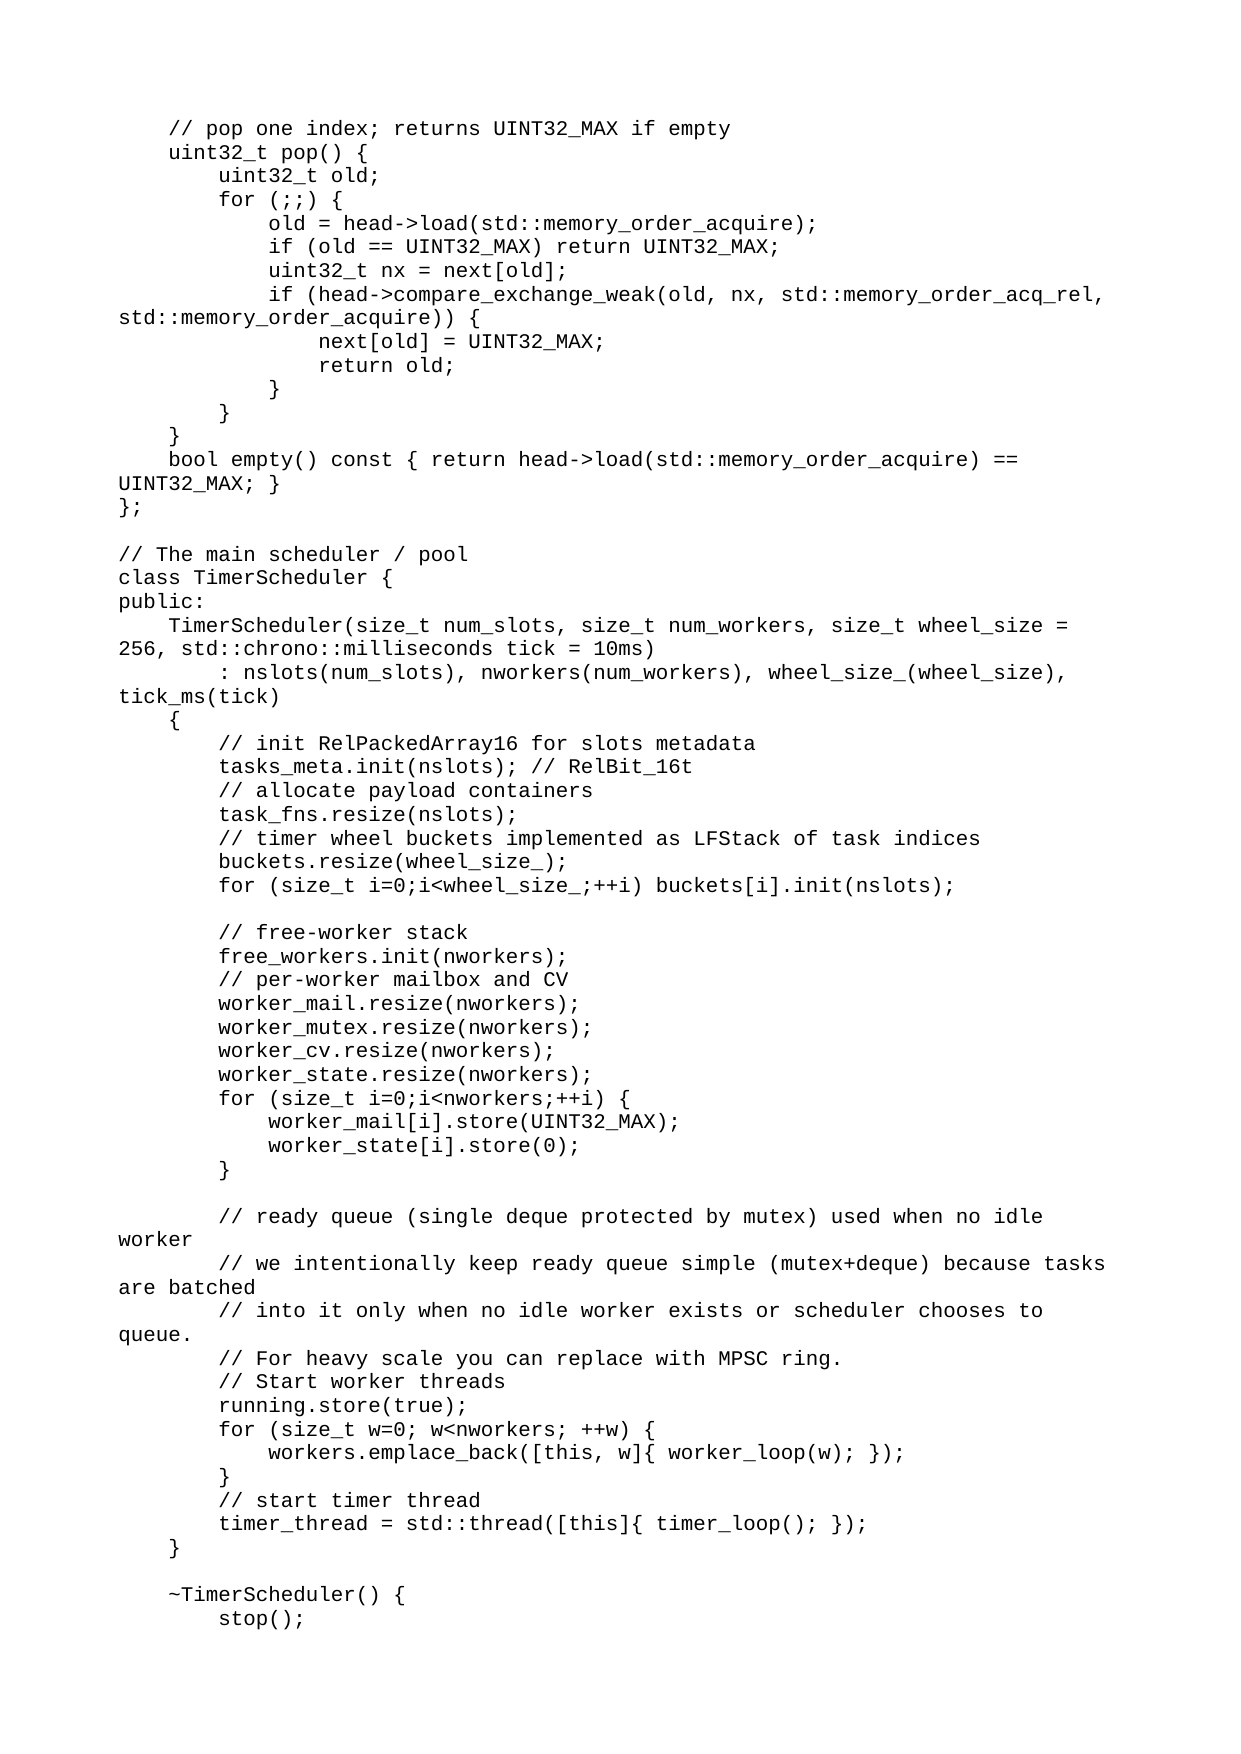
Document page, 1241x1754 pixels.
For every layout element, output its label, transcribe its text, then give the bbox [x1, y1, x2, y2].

text bool empty() const { return head->load(std::memory_order_acquire) == UINT32_MAX; } [118, 449, 1122, 496]
text // start timer thread [118, 1489, 1122, 1513]
text free_workers.init(nworkers); [118, 946, 1122, 969]
text timer_thread = std::thread([this]{ timer_loop(); }); [118, 1513, 1122, 1537]
text : nslots(num_slots), nworkers(num_workers), wheel_size_(wheel_size), tick_ms(tick) [118, 662, 1122, 709]
text uint32_t nx = next[old]; [118, 260, 1122, 284]
text uint32_t pop() { [118, 142, 1122, 165]
text worker_mail[i].store(UINT32_MAX); [118, 1111, 1122, 1135]
text } [118, 1537, 1122, 1561]
text class TimerScheduler { [118, 567, 1122, 591]
text if (old == UINT32_MAX) return UINT32_MAX; [118, 236, 1122, 260]
text for (size_t i=0;i<nworkers;++i) { [118, 1088, 1122, 1111]
text } [118, 426, 1122, 449]
text return old; [118, 354, 1122, 378]
text tasks_meta.init(nslots); // RelBit_16t [118, 757, 1122, 780]
text // we intentionally keep ready queue simple (mutex+deque) because tasks are batched [118, 1253, 1122, 1300]
text } [118, 378, 1122, 402]
text worker_cv.resize(nworkers); [118, 1040, 1122, 1064]
text } [118, 1466, 1122, 1489]
text next[old] = UINT32_MAX; [118, 331, 1122, 354]
text // free-worker stack [118, 922, 1122, 946]
text // For heavy scale you can replace with MPSC ring. [118, 1348, 1122, 1371]
text ~TimerScheduler() { [118, 1584, 1122, 1608]
text for (size_t i=0;i<wheel_size_;++i) buckets[i].init(nslots); [118, 875, 1122, 898]
text // allocate payload containers [118, 780, 1122, 804]
text TimerScheduler(size_t num_slots, size_t num_workers, size_t wheel_size = 256, std::chrono::milliseconds tick = 10ms) [118, 615, 1122, 662]
text for (;;) { [118, 189, 1122, 213]
text running.store(true); [118, 1395, 1122, 1419]
text } [118, 402, 1122, 426]
text // Start worker threads [118, 1371, 1122, 1395]
text }; [118, 496, 1122, 520]
text old = head->load(std::memory_order_acquire); [118, 213, 1122, 236]
text // init RelPackedArray16 for slots metadata [118, 733, 1122, 757]
text // into it only when no idle worker exists or scheduler chooses to queue. [118, 1300, 1122, 1348]
text for (size_t w=0; w<nworkers; ++w) { [118, 1419, 1122, 1442]
text buckets.resize(wheel_size_); [118, 851, 1122, 875]
text // timer wheel buckets implemented as LFStack of task indices [118, 827, 1122, 851]
text workers.emplace_back([this, w]{ worker_loop(w); }); [118, 1442, 1122, 1466]
text uint32_t old; [118, 165, 1122, 189]
text } [118, 1158, 1122, 1182]
text worker_mutex.resize(nworkers); [118, 1017, 1122, 1040]
text worker_state[i].store(0); [118, 1135, 1122, 1158]
text // per-worker mailbox and CV [118, 969, 1122, 993]
text // ready queue (single deque protected by mutex) used when no idle worker [118, 1206, 1122, 1253]
text { [118, 709, 1122, 733]
text // The main scheduler / pool [118, 544, 1122, 567]
text public: [118, 591, 1122, 615]
text // pop one index; returns UINT32_MAX if empty [118, 118, 1122, 142]
text if (head->compare_exchange_weak(old, nx, std::memory_order_acq_rel, std::memory_order_acquire)) { [118, 284, 1122, 331]
text worker_state.resize(nworkers); [118, 1064, 1122, 1088]
text task_fns.resize(nslots); [118, 804, 1122, 827]
text stop(); [118, 1608, 1122, 1631]
text worker_mail.resize(nworkers); [118, 993, 1122, 1017]
